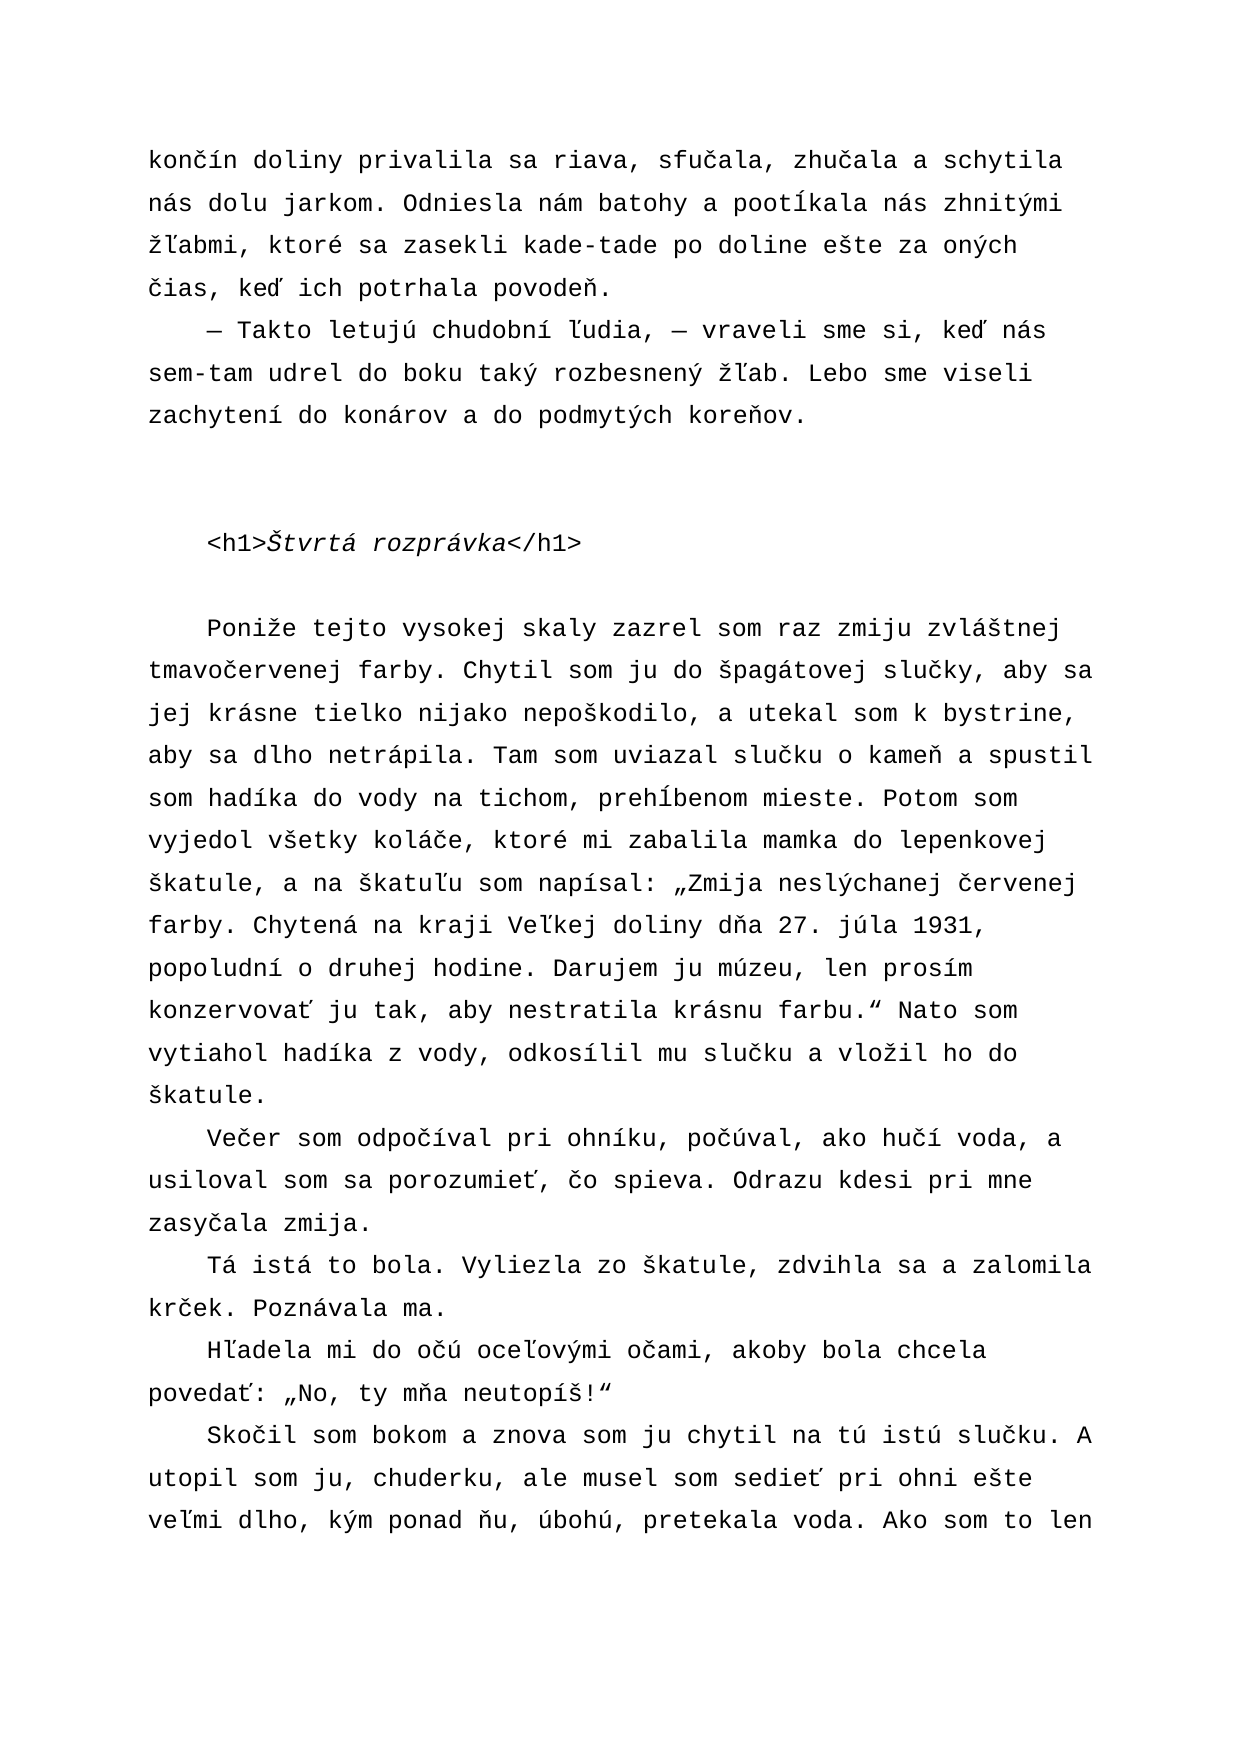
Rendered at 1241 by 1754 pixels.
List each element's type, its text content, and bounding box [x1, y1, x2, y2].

text končín doliny privalila sa riava, sfučala, zhučala a schytila nás dolu jarkom. Odniesla nám batohy a pootĺkala nás zhnitými žľabmi, ktoré sa zasekli kade-tade po doline ešte za oných čias, keď ich potrhala povodeň. [148, 148, 1093, 303]
text Tá istá to bola. Vyliezla zo škatule, zdvihla sa a zalomila krček. Poznávala ma. [148, 1253, 1093, 1323]
text <h1>Štvrtá rozprávka</h1> [148, 530, 1093, 558]
text Skočil som bokom a znova som ju chytil na tú istú slučku. A utopil som ju, chuderku, ale musel som sedieť pri ohni ešte veľmi dlho, kým ponad ňu, úbohú, pretekala voda. Ako som to len [148, 1423, 1093, 1536]
text Večer som odpočíval pri ohníku, počúval, ako hučí voda, a usiloval som sa porozumieť, čo spieva. Odrazu kdesi pri mne zasyčala zmija. [148, 1125, 1093, 1238]
text — Takto letujú chudobní ľudia, — vraveli sme si, keď nás sem-tam udrel do boku taký rozbesnený žľab. Lebo sme viseli zachytení do konárov a do podmytých koreňov. [148, 318, 1093, 431]
text Poniže tejto vysokej skaly zazrel som raz zmiju zvláštnej tmavočervenej farby. Chytil som ju do špagátovej slučky, aby sa jej krásne tielko nijako nepoškodilo, a utekal som k bystrine, aby sa dlho netrápila. Tam som uviazal slučku o kameň a spustil som hadíka do vody na tichom, prehĺbenom mieste. Potom som vyjedol všetky koláče, ktoré mi zabalila mamka do lepenkovej škatule, a na škatuľu som napísal: „Zmija neslýchanej červenej farby. Chytená na kraji Veľkej doliny dňa 27. júla 1931, popoludní o druhej hodine. Darujem ju múzeu, len prosím konzervovať ju tak, aby nestratila krásnu farbu.“ Nato som vytiahol hadíka z vody, odkosílil mu slučku a vložil ho do škatule. [148, 615, 1093, 1111]
text Hľadela mi do očú oceľovými očami, akoby bola chcela povedať: „No, ty mňa neutopíš!“ [148, 1338, 1093, 1408]
